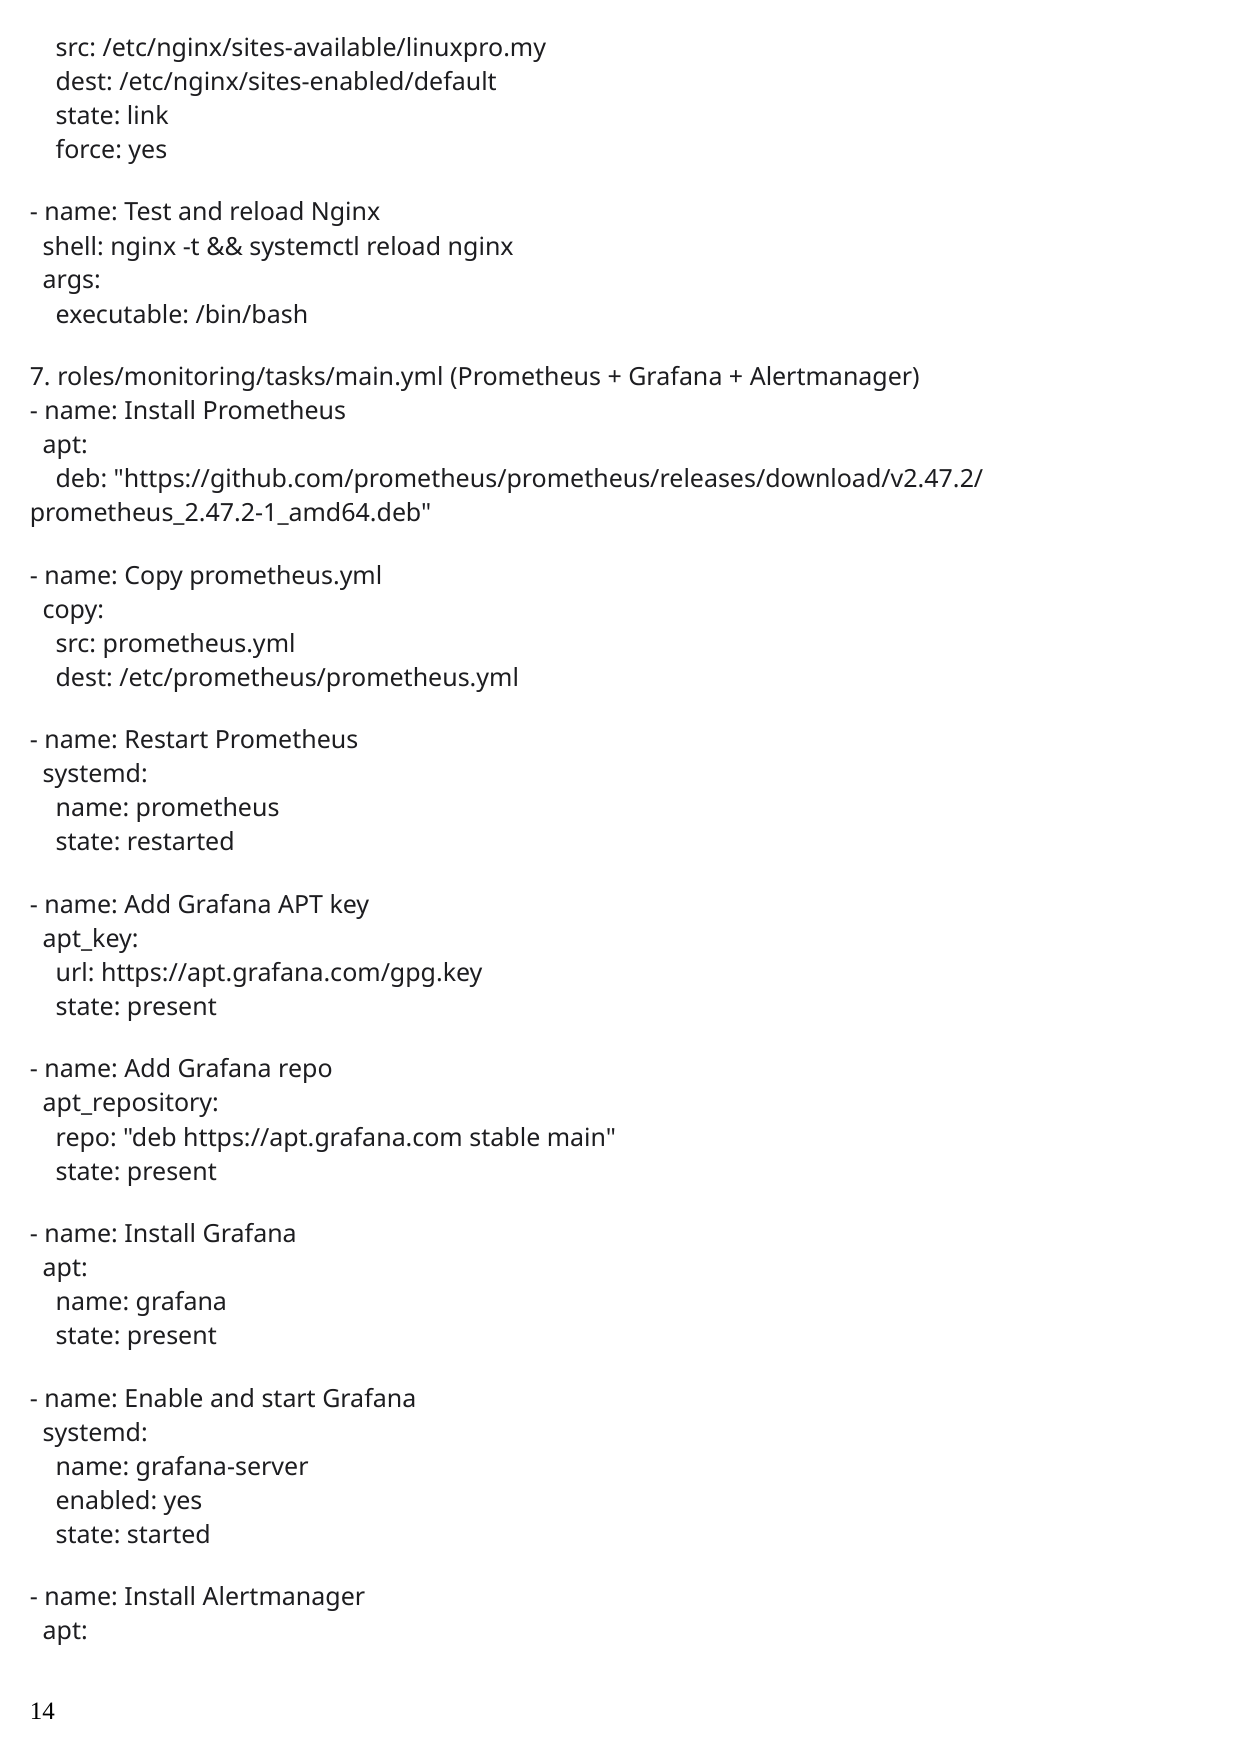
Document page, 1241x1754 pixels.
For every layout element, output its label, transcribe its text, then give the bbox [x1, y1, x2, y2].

text name: grafana [29, 1284, 1211, 1318]
text name: prometheus [29, 790, 1211, 824]
text - name: Test and reload Nginx [29, 194, 1211, 228]
text repo: "deb https://apt.grafana.com stable main" [29, 1119, 1211, 1153]
text copy: [29, 591, 1211, 625]
text - name: Restart Prometheus [29, 722, 1211, 756]
text executable: /bin/bash [29, 296, 1211, 330]
text - name: Copy prometheus.yml [29, 557, 1211, 591]
text force: yes [29, 132, 1211, 166]
subtitle 7. roles/monitoring/tasks/main.yml (Prometheus + Grafana + Alertmanager) [29, 359, 1211, 393]
text shell: nginx -t && systemctl reload nginx [29, 228, 1211, 262]
text apt_repository: [29, 1085, 1211, 1119]
text state: present [29, 1318, 1211, 1352]
text systemd: [29, 756, 1211, 790]
text state: present [29, 1153, 1211, 1187]
text dest: /etc/prometheus/prometheus.yml [29, 659, 1211, 693]
text src: prometheus.yml [29, 625, 1211, 659]
text state: restarted [29, 824, 1211, 858]
text - name: Install Alertmanager [29, 1579, 1211, 1613]
text state: link [29, 98, 1211, 132]
text apt: [29, 1613, 1211, 1647]
text url: https://apt.grafana.com/gpg.key [29, 954, 1211, 989]
text name: grafana-server [29, 1448, 1211, 1482]
text dest: /etc/nginx/sites-enabled/default [29, 63, 1211, 98]
text args: [29, 262, 1211, 296]
text - name: Add Grafana APT key [29, 886, 1211, 921]
text deb: "https://github.com/prometheus/prometheus/releases/download/v2.47.2/prometheus_2.47.2-1_amd64.deb" [29, 461, 1211, 529]
text - name: Add Grafana repo [29, 1051, 1211, 1085]
text apt_key: [29, 921, 1211, 954]
text state: started [29, 1516, 1211, 1551]
text apt: [29, 1250, 1211, 1284]
text - name: Enable and start Grafana [29, 1380, 1211, 1414]
text enabled: yes [29, 1482, 1211, 1516]
text systemd: [29, 1414, 1211, 1448]
text state: present [29, 989, 1211, 1023]
text - name: Install Grafana [29, 1216, 1211, 1250]
text apt: [29, 427, 1211, 461]
text src: /etc/nginx/sites-available/linuxpro.my [29, 29, 1211, 63]
text - name: Install Prometheus [29, 393, 1211, 427]
